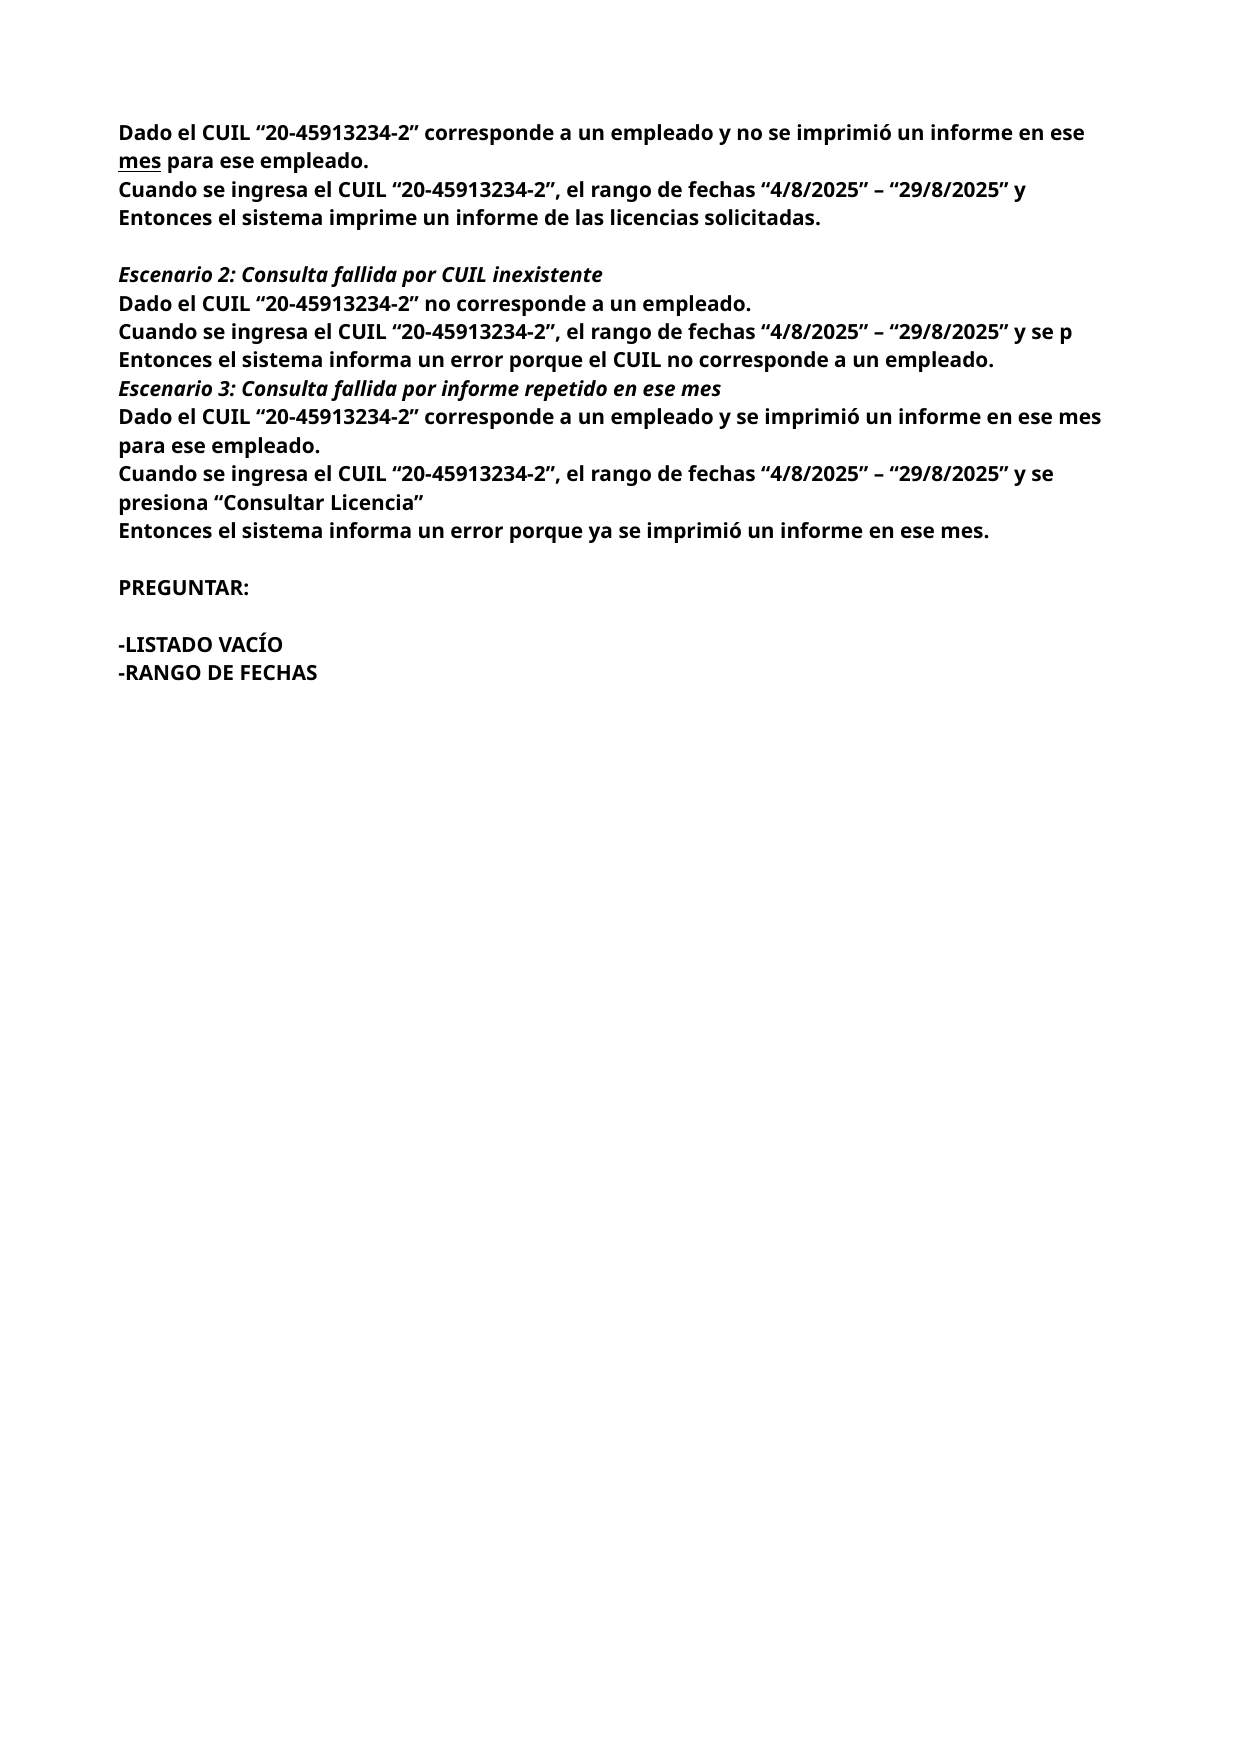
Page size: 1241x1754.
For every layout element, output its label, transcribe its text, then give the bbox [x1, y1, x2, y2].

text Entonces el sistema imprime un informe de las licencias solicitadas. [118, 203, 1122, 232]
text Escenario 3: Consulta fallida por informe repetido en ese mes [118, 374, 1122, 402]
text Entonces el sistema informa un error porque ya se imprimió un informe en ese mes. [118, 516, 1122, 545]
text Dado el CUIL “20-45913234-2” corresponde a un empleado y no se imprimió un informe en ese mes para ese empleado. [118, 118, 1122, 175]
text Cuando se ingresa el CUIL “20-45913234-2”, el rango de fechas “4/8/2025” – “29/8/2025” y se presiona “Consultar Licencia” [118, 459, 1122, 516]
text Cuando se ingresa el CUIL “20-45913234-2”, el rango de fechas “4/8/2025” – “29/8/2025” y se p [118, 317, 1122, 346]
text Entonces el sistema informa un error porque el CUIL no corresponde a un empleado. [118, 346, 1122, 374]
text Dado el CUIL “20-45913234-2” no corresponde a un empleado. [118, 289, 1122, 317]
text Escenario 2: Consulta fallida por CUIL inexistente [118, 260, 1122, 289]
text -LISTADO VACÍO [118, 630, 1122, 658]
text Cuando se ingresa el CUIL “20-45913234-2”, el rango de fechas “4/8/2025” – “29/8/2025” y [118, 175, 1122, 203]
text PREGUNTAR: [118, 573, 1122, 602]
text -RANGO DE FECHAS [118, 658, 1122, 687]
text Dado el CUIL “20-45913234-2” corresponde a un empleado y se imprimió un informe en ese mes para ese empleado. [118, 402, 1122, 459]
